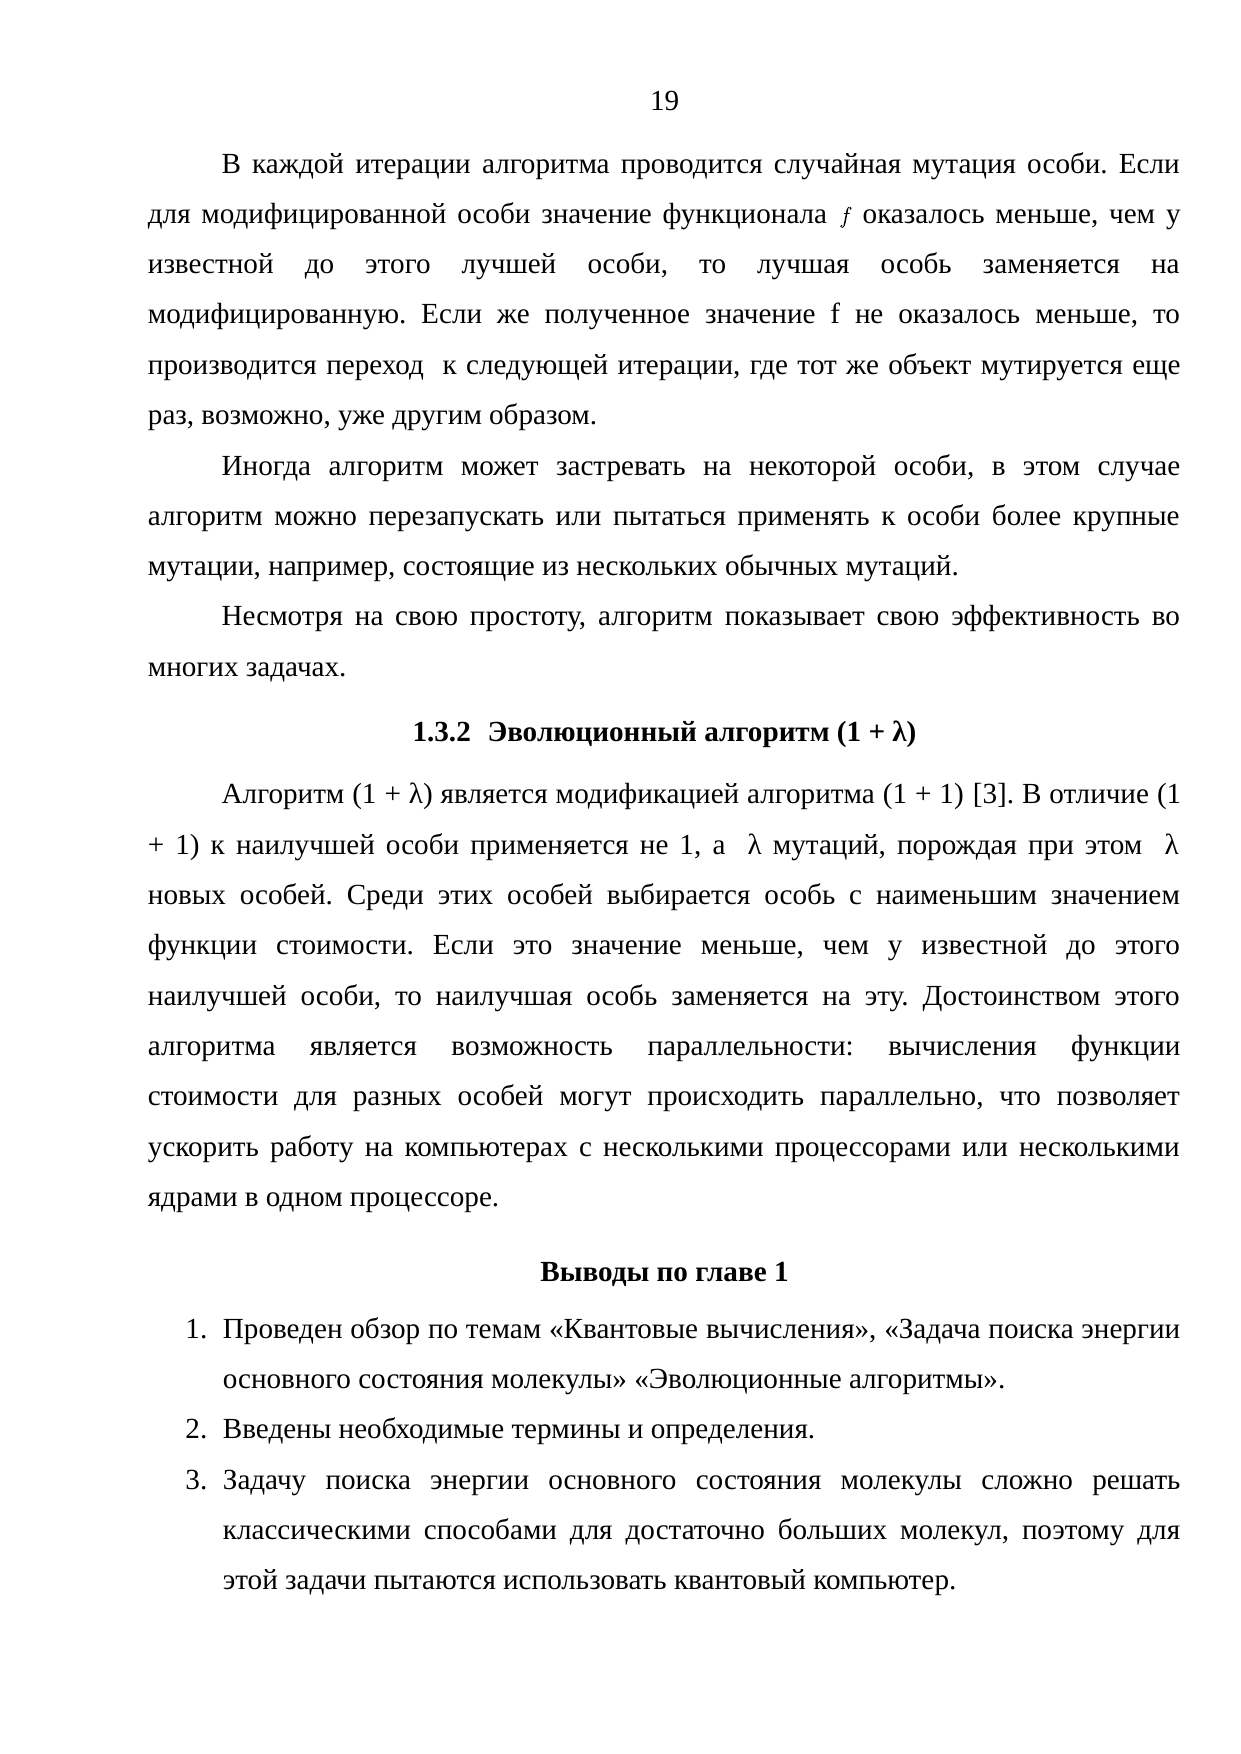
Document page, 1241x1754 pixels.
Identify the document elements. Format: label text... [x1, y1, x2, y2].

list Введены необходимые термины и определения. [185, 1412, 1181, 1445]
subtitle Эволюционный алгоритм (1 + λ) [148, 714, 1181, 747]
text Иногда алгоритм может застревать на некоторой особи, в этом случае алгоритм можно перезапускать или пытаться применять к особи более крупные мутации, например, состоящие из нескольких обычных мутаций. [148, 448, 1181, 582]
text В каждой итерации алгоритма проводится случайная мутация особи. Если для модифицированной особи значение функционала оказалось меньше, чем у известной до этого лучшей особи, то лучшая особь заменяется на модифицированную. Если же полученное значение f не оказалось меньше, то производится переход к следующей итерации, где тот же объект мутируется еще раз, возможно, уже другим образом. [148, 146, 1181, 431]
subtitle Выводы по главе 1 [148, 1254, 1181, 1288]
text Несмотря на свою простоту, алгоритм показывает свою эффективность во многих задачах. [148, 598, 1181, 682]
text Алгоритм (1 + λ) является модификацией алгоритма (1 + 1) [3]. В отличие (1 + 1) к наилучшей особи применяется не 1, а λ мутаций, порождая при этом λ новых особей. Среди этих особей выбирается особь с наименьшим значением функции стоимости. Если это значение меньше, чем у известной до этого наилучшей особи, то наилучшая особь заменяется на эту. Достоинством этого алгоритма является возможность параллельности: вычисления функции стоимости для разных особей могут происходить параллельно, что позволяет ускорить работу на компьютерах с несколькими процессорами или несколькими ядрами в одном процессоре. [148, 777, 1181, 1213]
list Задачу поиска энергии основного состояния молекулы сложно решать классическими способами для достаточно больших молекул, поэтому для этой задачи пытаются использовать квантовый компьютер. [185, 1462, 1181, 1596]
list Проведен обзор по темам «Квантовые вычисления», «Задача поиска энергии основного состояния молекулы» «Эволюционные алгоритмы». [185, 1311, 1181, 1395]
